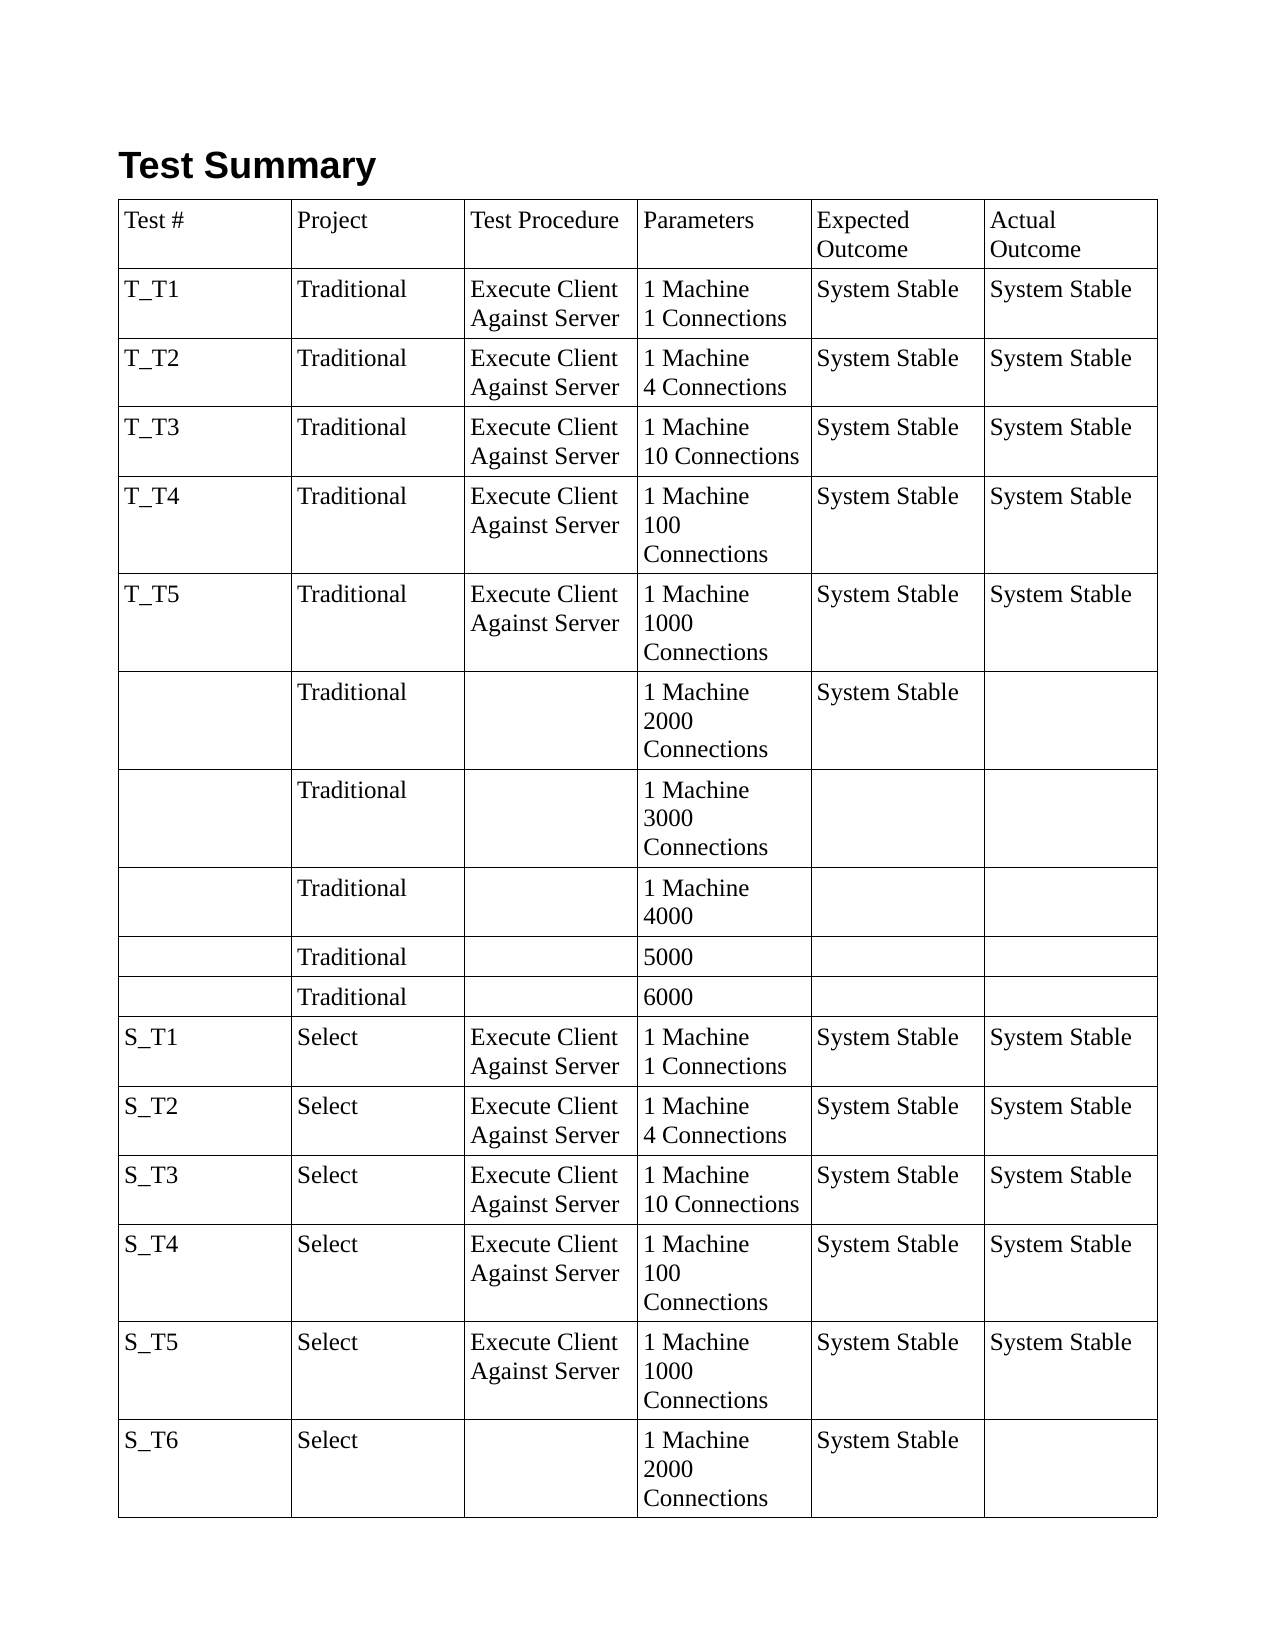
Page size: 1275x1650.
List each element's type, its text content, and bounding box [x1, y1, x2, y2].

table_cell Execute Client Against Server [465, 407, 637, 476]
table_cell Select [292, 1017, 464, 1086]
table_cell Execute Client Against Server [465, 269, 637, 337]
table_cell S_T3 [119, 1156, 291, 1224]
table_cell S_T4 [119, 1225, 291, 1321]
table_cell T_T5 [119, 574, 291, 671]
table_cell System Stable [812, 269, 984, 337]
table_cell [119, 672, 291, 769]
table_cell Execute Client Against Server [465, 1156, 637, 1224]
table_cell [985, 1420, 1157, 1517]
table_cell [119, 868, 291, 936]
table_cell Select [292, 1225, 464, 1321]
table_cell Select [292, 1156, 464, 1224]
table_cell Execute Client Against Server [465, 1225, 637, 1321]
table_cell 1 Machine 2000 Connections [638, 672, 811, 769]
table_cell Traditional [292, 937, 464, 976]
table_cell Traditional [292, 407, 464, 476]
table_cell Traditional [292, 672, 464, 769]
table_cell Execute Client Against Server [465, 339, 637, 406]
table_cell Traditional [292, 770, 464, 867]
table_cell [465, 1420, 637, 1517]
table_cell 1 Machine 4 Connections [638, 1087, 811, 1154]
table_cell 1 Machine 4 Connections [638, 339, 811, 406]
table_cell T_T4 [119, 477, 291, 573]
table_cell S_T1 [119, 1017, 291, 1086]
table_cell 1 Machine 1000 Connections [638, 574, 811, 671]
table_cell [119, 770, 291, 867]
table_cell T_T2 [119, 339, 291, 406]
table_cell System Stable [812, 1420, 984, 1517]
table_cell System Stable [812, 574, 984, 671]
table_cell System Stable [812, 339, 984, 406]
table_cell T_T1 [119, 269, 291, 337]
table_cell 1 Machine 10 Connections [638, 407, 811, 476]
table_cell System Stable [985, 1322, 1157, 1419]
table_cell Traditional [292, 269, 464, 337]
table_cell System Stable [812, 407, 984, 476]
table_cell [119, 977, 291, 1016]
table_cell [985, 868, 1157, 936]
table_cell System Stable [985, 477, 1157, 573]
table_cell S_T5 [119, 1322, 291, 1419]
table_cell System Stable [985, 269, 1157, 337]
table_cell System Stable [812, 1017, 984, 1086]
table_cell Traditional [292, 339, 464, 406]
table_cell System Stable [985, 1017, 1157, 1086]
table_cell System Stable [812, 477, 984, 573]
table_cell [465, 937, 637, 976]
table_cell [812, 868, 984, 936]
table_cell 1 Machine 3000 Connections [638, 770, 811, 867]
table_cell 1 Machine 100 Connections [638, 477, 811, 573]
table_cell Execute Client Against Server [465, 574, 637, 671]
table_cell [985, 977, 1157, 1016]
table_cell S_T2 [119, 1087, 291, 1154]
table_cell [812, 977, 984, 1016]
table_cell Execute Client Against Server [465, 477, 637, 573]
table_cell Execute Client Against Server [465, 1017, 637, 1086]
table_cell [985, 937, 1157, 976]
table_cell [465, 770, 637, 867]
table_cell 1 Machine 1000 Connections [638, 1322, 811, 1419]
table_cell System Stable [985, 339, 1157, 406]
table_header Parameters [638, 200, 811, 268]
table_cell System Stable [985, 1225, 1157, 1321]
table_cell 1 Machine 100 Connections [638, 1225, 811, 1321]
table_cell Select [292, 1322, 464, 1419]
table_cell Execute Client Against Server [465, 1322, 637, 1419]
table_cell System Stable [985, 574, 1157, 671]
table_header Expected Outcome [812, 200, 984, 268]
table_cell Execute Client Against Server [465, 1087, 637, 1154]
table_cell S_T6 [119, 1420, 291, 1517]
table_cell T_T3 [119, 407, 291, 476]
table_cell System Stable [985, 1087, 1157, 1154]
table_cell 1 Machine 4000 [638, 868, 811, 936]
table_cell [985, 672, 1157, 769]
table_cell 1 Machine 1 Connections [638, 1017, 811, 1086]
table_header Project [292, 200, 464, 268]
table_cell Traditional [292, 477, 464, 573]
table_cell [985, 770, 1157, 867]
table_cell Traditional [292, 977, 464, 1016]
table_cell 5000 [638, 937, 811, 976]
table_header Actual Outcome [985, 200, 1157, 268]
table_cell Select [292, 1420, 464, 1517]
table_cell Select [292, 1087, 464, 1154]
table_cell 6000 [638, 977, 811, 1016]
table_cell [812, 770, 984, 867]
table_cell System Stable [812, 672, 984, 769]
table_cell [812, 937, 984, 976]
table_cell [465, 868, 637, 936]
table_cell System Stable [985, 407, 1157, 476]
table_header Test Procedure [465, 200, 637, 268]
table_cell Traditional [292, 868, 464, 936]
table_cell System Stable [812, 1322, 984, 1419]
table_cell [119, 937, 291, 976]
table_cell System Stable [812, 1225, 984, 1321]
table_cell [465, 672, 637, 769]
table_cell [465, 977, 637, 1016]
table_cell System Stable [985, 1156, 1157, 1224]
table_cell 1 Machine 2000 Connections [638, 1420, 811, 1517]
table_cell System Stable [812, 1087, 984, 1154]
table_cell Traditional [292, 574, 464, 671]
table_cell 1 Machine 1 Connections [638, 269, 811, 337]
subtitle Test Summary [118, 143, 1157, 187]
table_header Test # [119, 200, 291, 268]
table_cell 1 Machine 10 Connections [638, 1156, 811, 1224]
table_cell System Stable [812, 1156, 984, 1224]
